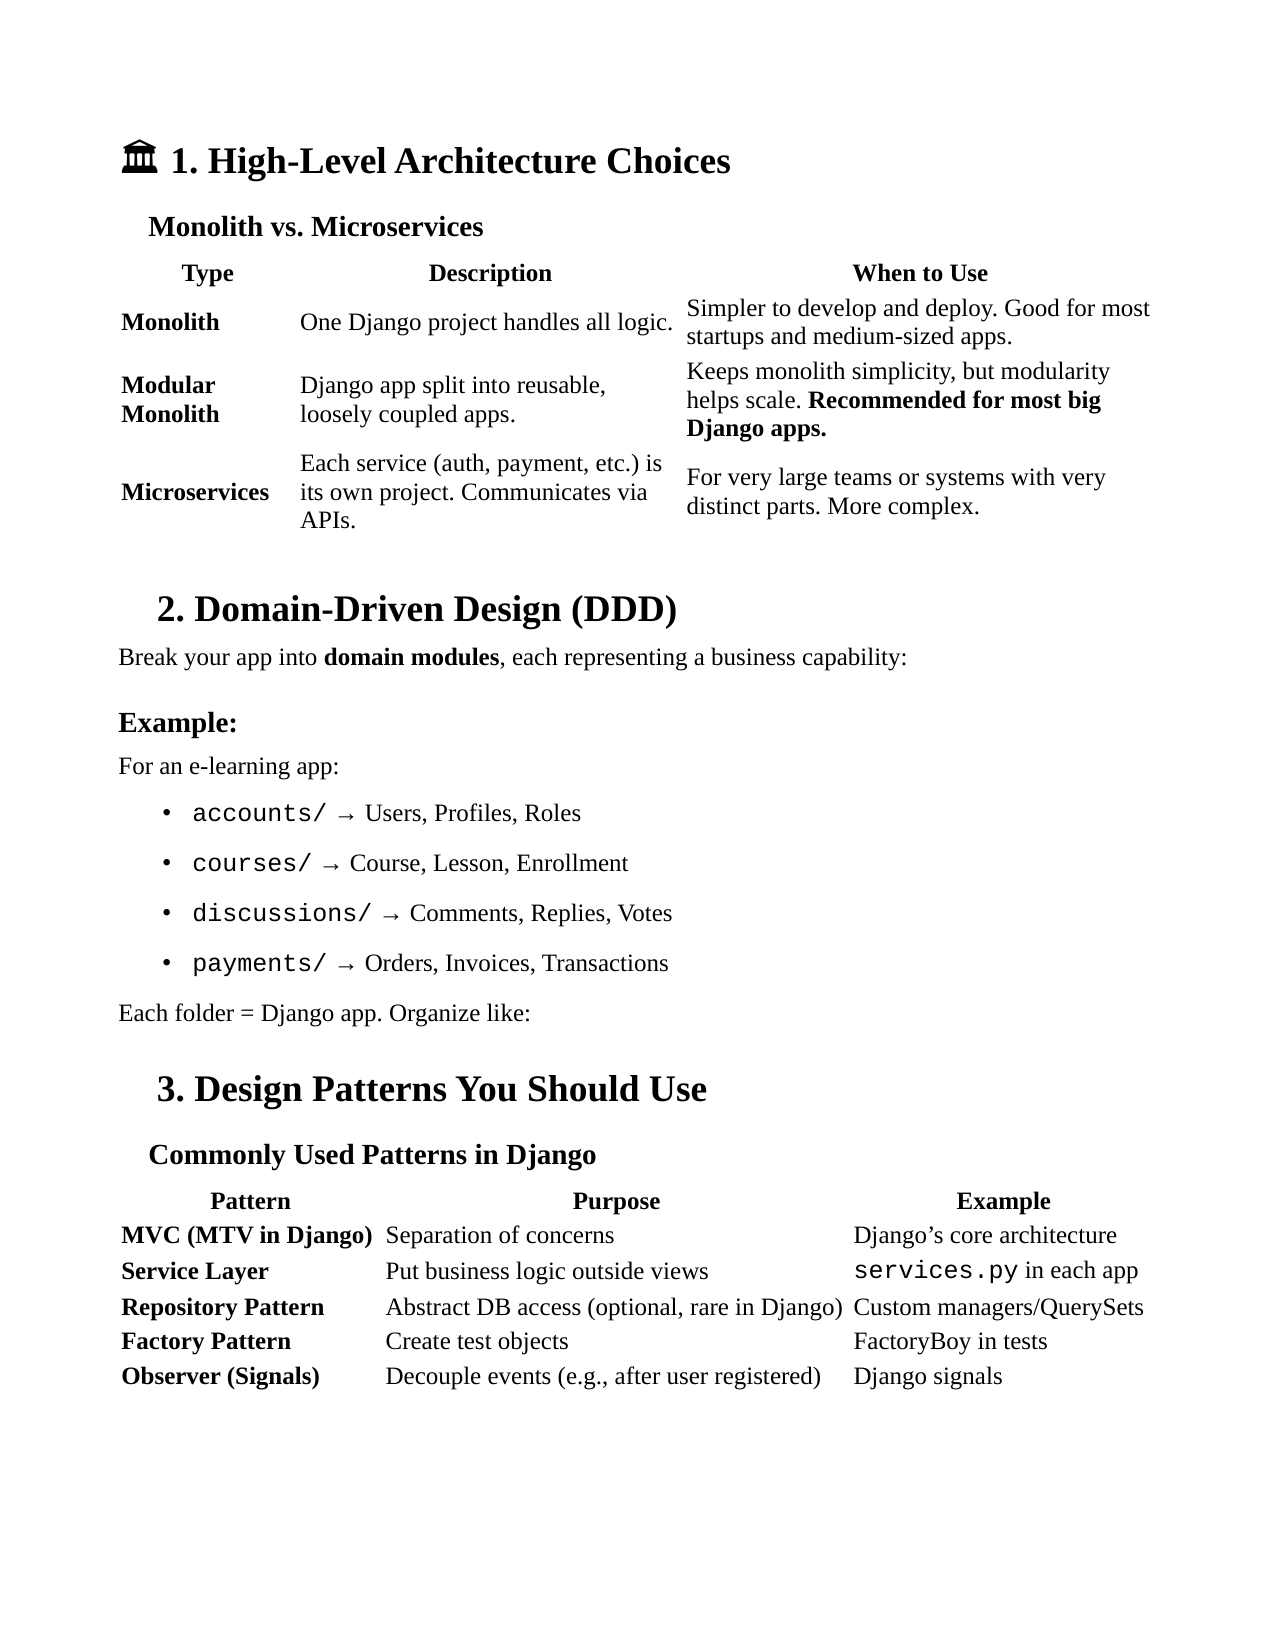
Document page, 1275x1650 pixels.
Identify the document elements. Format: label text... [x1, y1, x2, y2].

table_cell Django’s core architecture [850, 1218, 1157, 1252]
table_cell Each service (auth, payment, etc.) is its own project. Communicates via APIs. [297, 445, 683, 537]
subtitle 📐 2. Domain-Driven Design (DDD) [118, 587, 1157, 630]
text Break your app into domain modules, each representing a business capability: [118, 642, 1157, 671]
subtitle 🏛️ 1. High-Level Architecture Choices [118, 139, 1157, 182]
table_cell Observer (Signals) [118, 1358, 382, 1393]
table_header Example [850, 1183, 1157, 1218]
list discussions/ → Comments, Replies, Votes [162, 898, 1157, 929]
table_cell Service Layer [118, 1252, 382, 1289]
table_header When to Use [684, 255, 1157, 290]
table_cell Abstract DB access (optional, rare in Django) [383, 1289, 850, 1323]
table_cell Repository Pattern [118, 1289, 382, 1323]
table_cell For very large teams or systems with very distinct parts. More complex. [684, 445, 1157, 537]
list payments/ → Orders, Invoices, Transactions [162, 948, 1157, 979]
table_cell Modular Monolith [118, 353, 297, 445]
list accounts/ → Users, Profiles, Roles [162, 798, 1157, 829]
table_header Purpose [383, 1183, 850, 1218]
table_cell Separation of concerns [383, 1218, 850, 1252]
table_cell Decouple events (e.g., after user registered) [383, 1358, 850, 1393]
subtitle 🔹 Monolith vs. Microservices [118, 209, 1157, 243]
table_cell services.py in each app [850, 1252, 1157, 1289]
table_header Pattern [118, 1183, 382, 1218]
subtitle 🧱 3. Design Patterns You Should Use [118, 1067, 1157, 1110]
table_cell Simpler to develop and deploy. Good for most startups and medium-sized apps. [684, 290, 1157, 353]
table_cell Microservices [118, 445, 297, 537]
table_cell Create test objects [383, 1324, 850, 1358]
table_cell One Django project handles all logic. [297, 290, 683, 353]
table_cell Keeps monolith simplicity, but modularity helps scale. Recommended for most big Django apps. [684, 353, 1157, 445]
table_cell Factory Pattern [118, 1324, 382, 1358]
table_cell Custom managers/QuerySets [850, 1289, 1157, 1323]
table_cell Put business logic outside views [383, 1252, 850, 1289]
table_cell FactoryBoy in tests [850, 1324, 1157, 1358]
text Each folder = Django app. Organize like: [118, 998, 1157, 1027]
subtitle Example: [118, 705, 1157, 738]
subtitle ✅ Commonly Used Patterns in Django [118, 1137, 1157, 1171]
table_cell Django app split into reusable, loosely coupled apps. [297, 353, 683, 445]
table_header Description [297, 255, 683, 290]
list courses/ → Course, Lesson, Enrollment [162, 848, 1157, 879]
table_cell Django signals [850, 1358, 1157, 1393]
table_cell Monolith [118, 290, 297, 353]
table_header Type [118, 255, 297, 290]
table_cell MVC (MTV in Django) [118, 1218, 382, 1252]
text For an e-learning app: [118, 751, 1157, 779]
